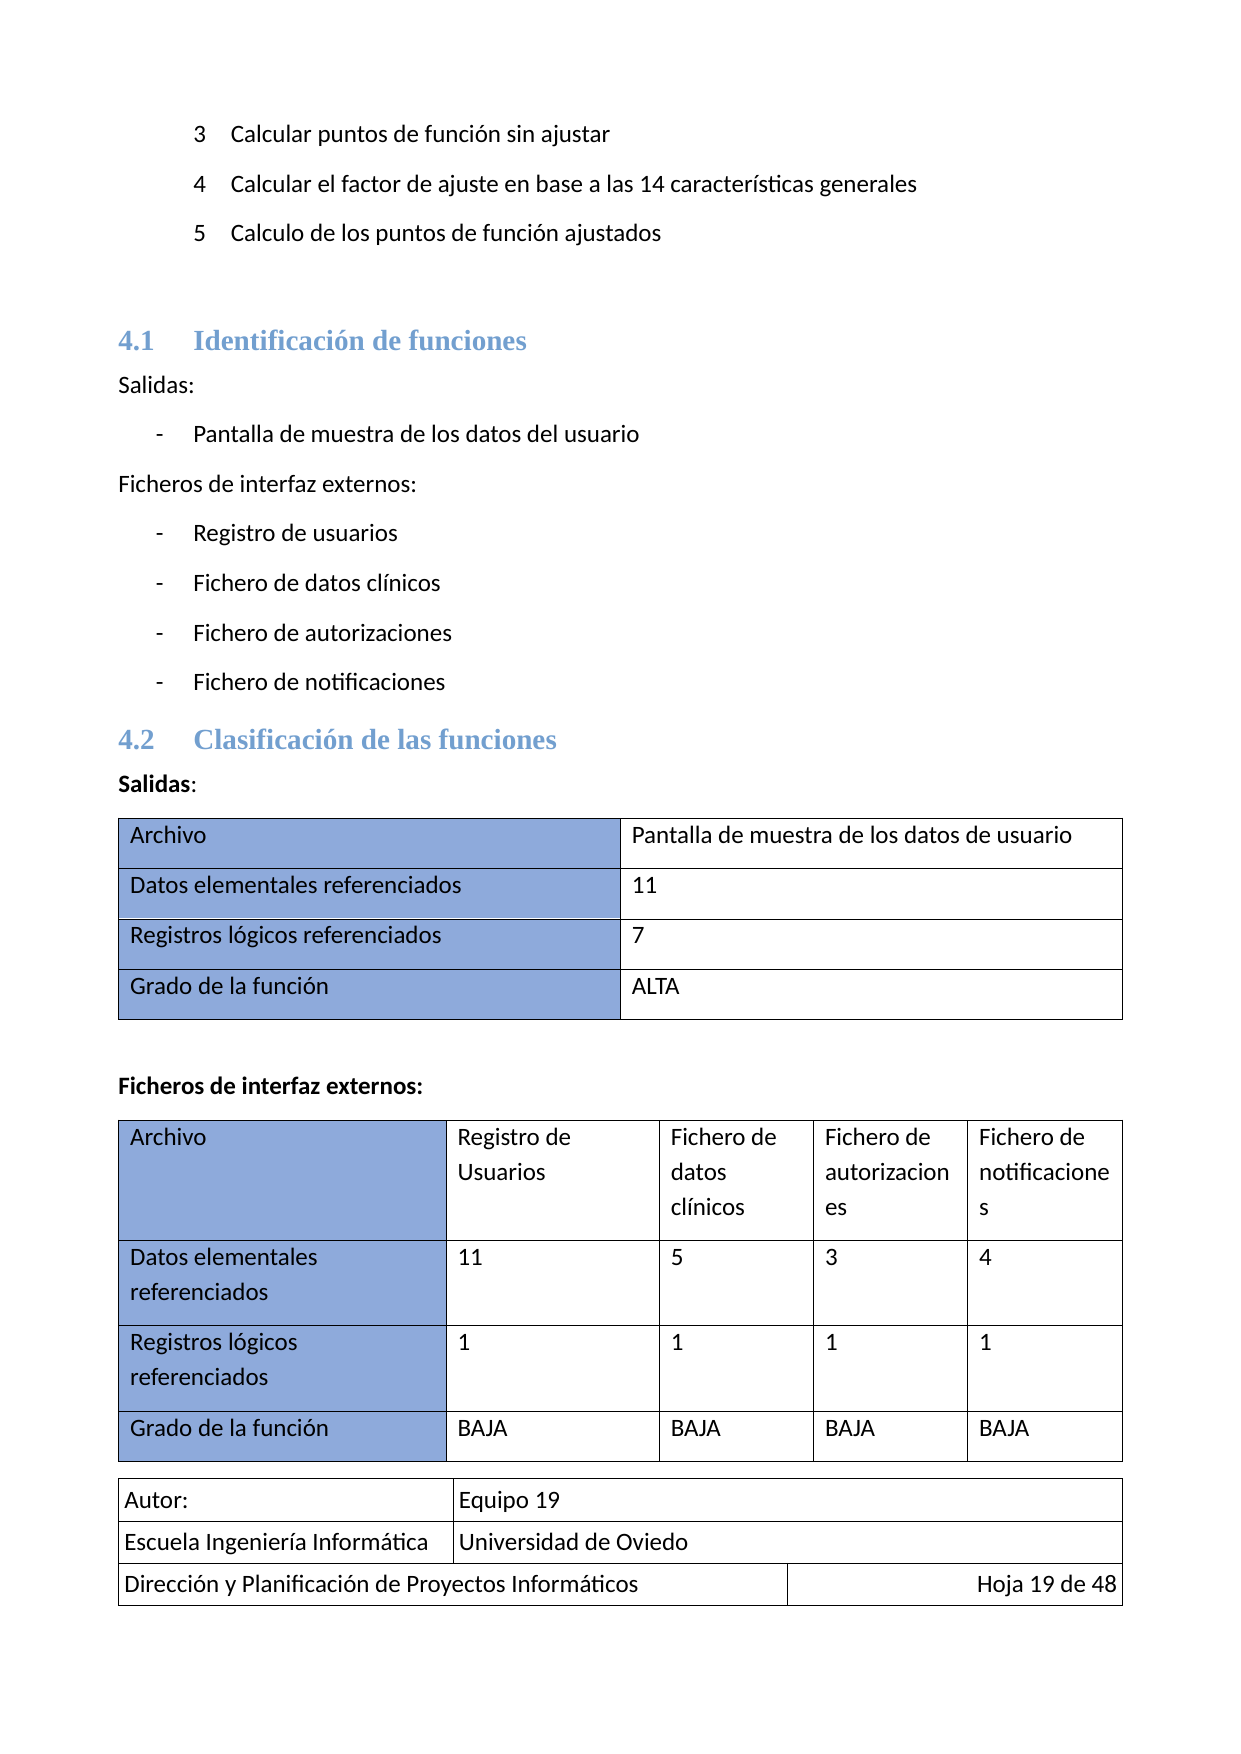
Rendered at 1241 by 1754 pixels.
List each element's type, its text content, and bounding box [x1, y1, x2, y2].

table_cell Registros lógicos referenciados [119, 1326, 446, 1411]
list Fichero de notificaciones [156, 666, 1122, 697]
table_cell 5 [660, 1241, 813, 1325]
table_cell Datos elementales referenciados [119, 1241, 446, 1325]
table_cell 1 [447, 1326, 659, 1411]
table_cell BAJA [447, 1412, 659, 1461]
table_cell 3 [814, 1241, 967, 1325]
list Calculo de los puntos de función ajustados [193, 217, 1122, 248]
list Registro de usuarios [156, 517, 1122, 548]
list Fichero de autorizaciones [156, 617, 1122, 647]
list Pantalla de muestra de los datos del usuario [156, 418, 1122, 449]
table_cell BAJA [814, 1412, 967, 1461]
table_cell ALTA [621, 970, 1122, 1019]
table_header Fichero de notificaciones [968, 1121, 1122, 1240]
table_cell 1 [660, 1326, 813, 1411]
subtitle Clasificación de las funciones [118, 722, 1122, 756]
table_cell 1 [814, 1326, 967, 1411]
table_cell Registros lógicos referenciados [119, 920, 620, 969]
table_header Archivo [119, 1121, 446, 1240]
table_cell Grado de la función [119, 1412, 446, 1461]
text Ficheros de interfaz externos: [118, 1070, 1122, 1101]
text Ficheros de interfaz externos: [118, 468, 1122, 498]
table_cell 11 [621, 869, 1122, 918]
text Salidas: [118, 768, 1122, 799]
table_header Fichero de datos clínicos [660, 1121, 813, 1240]
table_cell BAJA [968, 1412, 1122, 1461]
table_cell 1 [968, 1326, 1122, 1411]
table_cell BAJA [660, 1412, 813, 1461]
list Fichero de datos clínicos [156, 567, 1122, 598]
text Salidas: [118, 369, 1122, 399]
table_cell 4 [968, 1241, 1122, 1325]
table_cell Datos elementales referenciados [119, 869, 620, 918]
table_header Fichero de autorizaciones [814, 1121, 967, 1240]
list Calcular el factor de ajuste en base a las 14 características generales [193, 168, 1122, 198]
table_header Registro de Usuarios [447, 1121, 659, 1240]
subtitle Identificación de funciones [118, 323, 1122, 356]
table_header Pantalla de muestra de los datos de usuario [621, 819, 1122, 868]
list Calcular puntos de función sin ajustar [193, 118, 1122, 149]
table_cell Grado de la función [119, 970, 620, 1019]
table_header Archivo [119, 819, 620, 868]
table_cell 11 [447, 1241, 659, 1325]
table_cell 7 [621, 920, 1122, 969]
